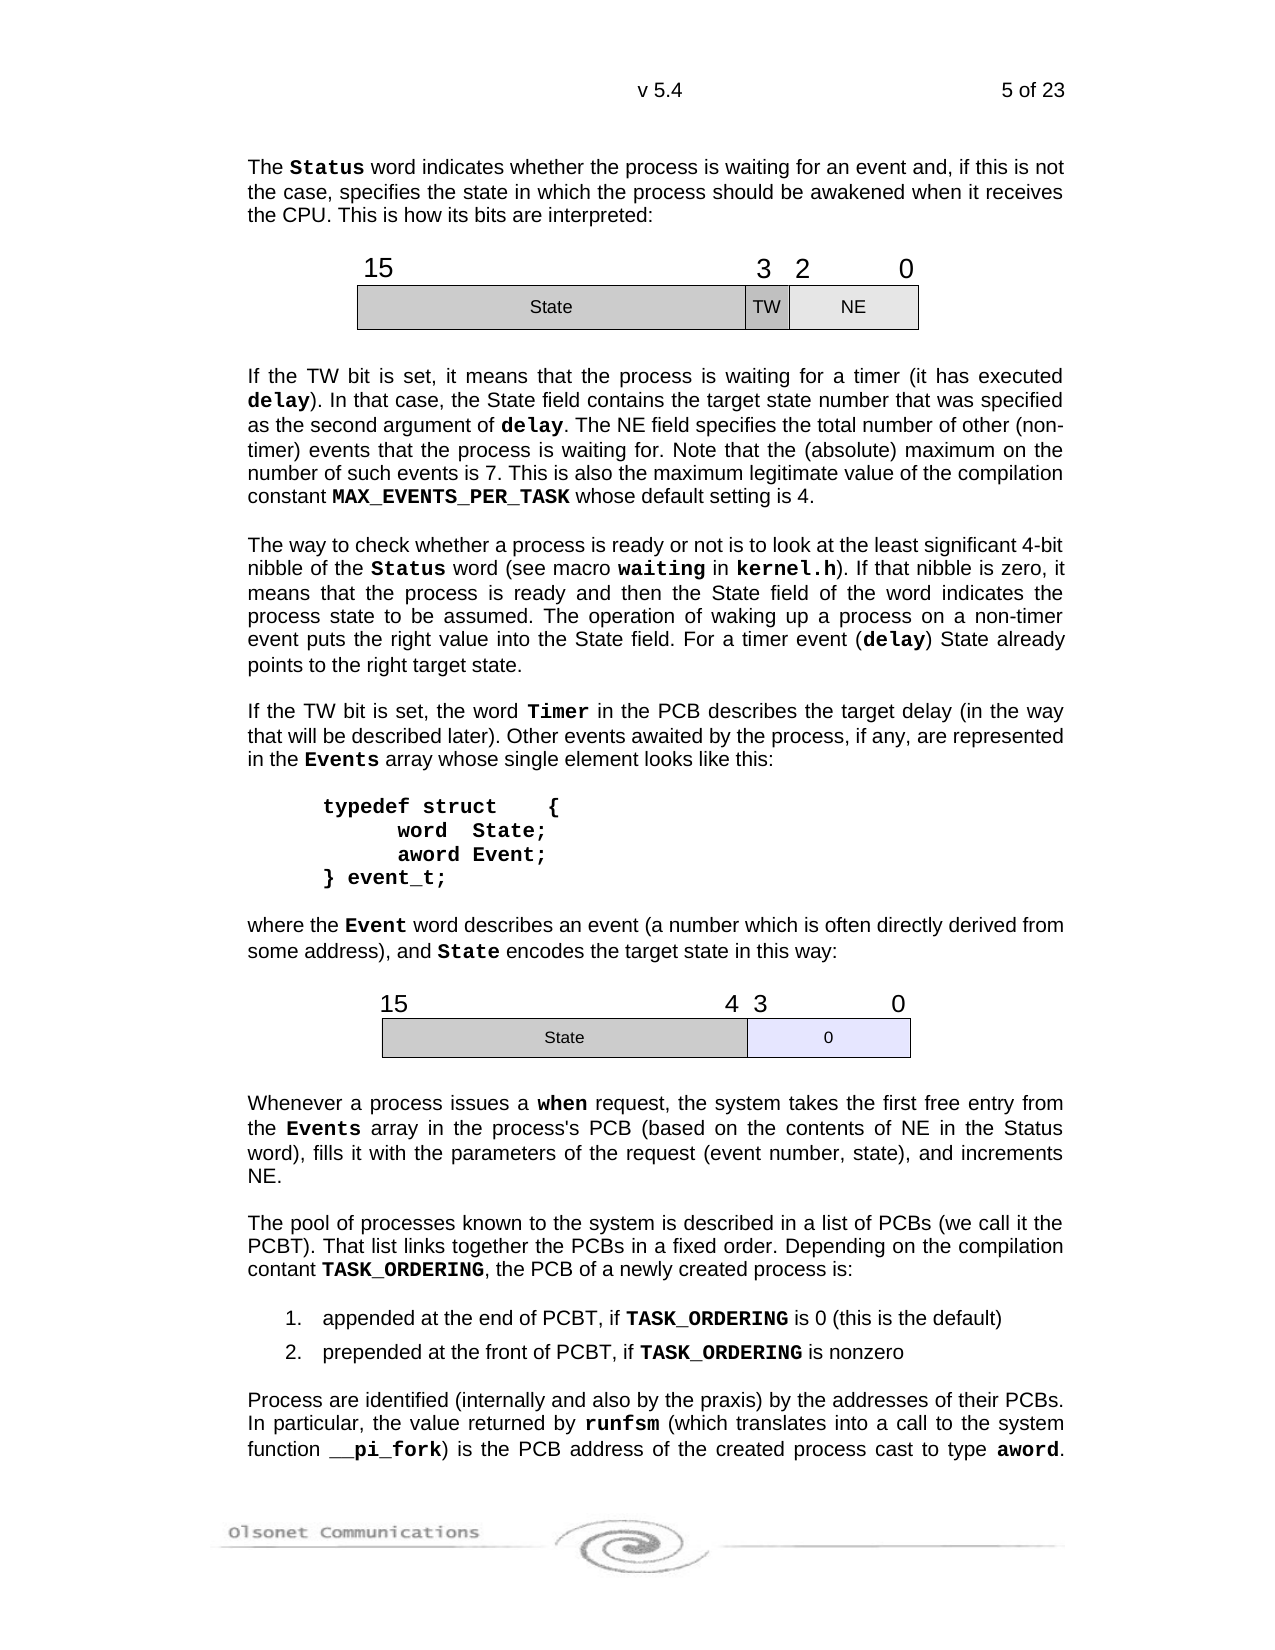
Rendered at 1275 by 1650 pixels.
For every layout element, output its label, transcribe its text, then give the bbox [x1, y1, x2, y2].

list appended at the end of PCBT, if TASK_ORDERING is 0 (this is the default) [285, 1306, 1065, 1331]
text The Status word indicates whether the process is waiting for an event and, if this is not the case, specifies the state in which the process should be awakened when it receives the CPU. This is how its bits are interpreted: [247, 155, 1065, 227]
picture [210, 1504, 1065, 1596]
list prepended at the front of PCBT, if TASK_ORDERING is nonzero [285, 1340, 1065, 1366]
text If the TW bit is set, the word Timer in the PCB describes the target delay (in the way that will be described later). Other events awaited by the process, if any, are represented in the Events array whose single element looks like this: [247, 699, 1065, 773]
text aword Event; [247, 843, 1065, 867]
text The pool of processes known to the system is described in a list of PCBs (we call it the PCBT). That list links together the PCBs in a fixed order. Depending on the compilation contant TASK_ORDERING, the PCB of a newly created process is: [247, 1212, 1065, 1283]
text } event_t; [247, 867, 1065, 891]
text Process are identified (internally and also by the praxis) by the addresses of their PCBs. In particular, the value returned by runfsm (which translates into a call to the system function __pi_fork) is the PCB address of the created process cast to type aword. [247, 1389, 1065, 1462]
text The way to check whether a process is ready or not is to look at the least significant 4-bit nibble of the Status word (see macro waiting in kernel.h). If that nibble is zero, it means that the process is ready and then the State field of the word indicates the process state to be assumed. The operation of waking up a process on a non-timer event puts the right value into the State field. For a timer event (delay) State already points to the right target state. [247, 533, 1065, 676]
text where the Event word describes an event (a number which is often directly derived from some address), and State encodes the target state in this way: [247, 914, 1065, 964]
text Whenever a process issues a when request, the system takes the first free entry from the Events array in the process's PCB (based on the contents of NE in the Status word), fills it with the parameters of the request (event number, state), and increments NE. [247, 1092, 1065, 1188]
text word State; [247, 820, 1065, 843]
text If the TW bit is set, it means that the process is waiting for a timer (it has executed delay). In that case, the State field contains the target state number that was specified as the second argument of delay. The NE field specifies the total number of other (non-timer) events that the process is waiting for. Note that the (absolute) maximum on the number of such events is 7. This is also the maximum legitimate value of the compilation constant MAX_EVENTS_PER_TASK whose default setting is 4. [247, 365, 1065, 510]
text typedef struct { [247, 796, 1065, 820]
